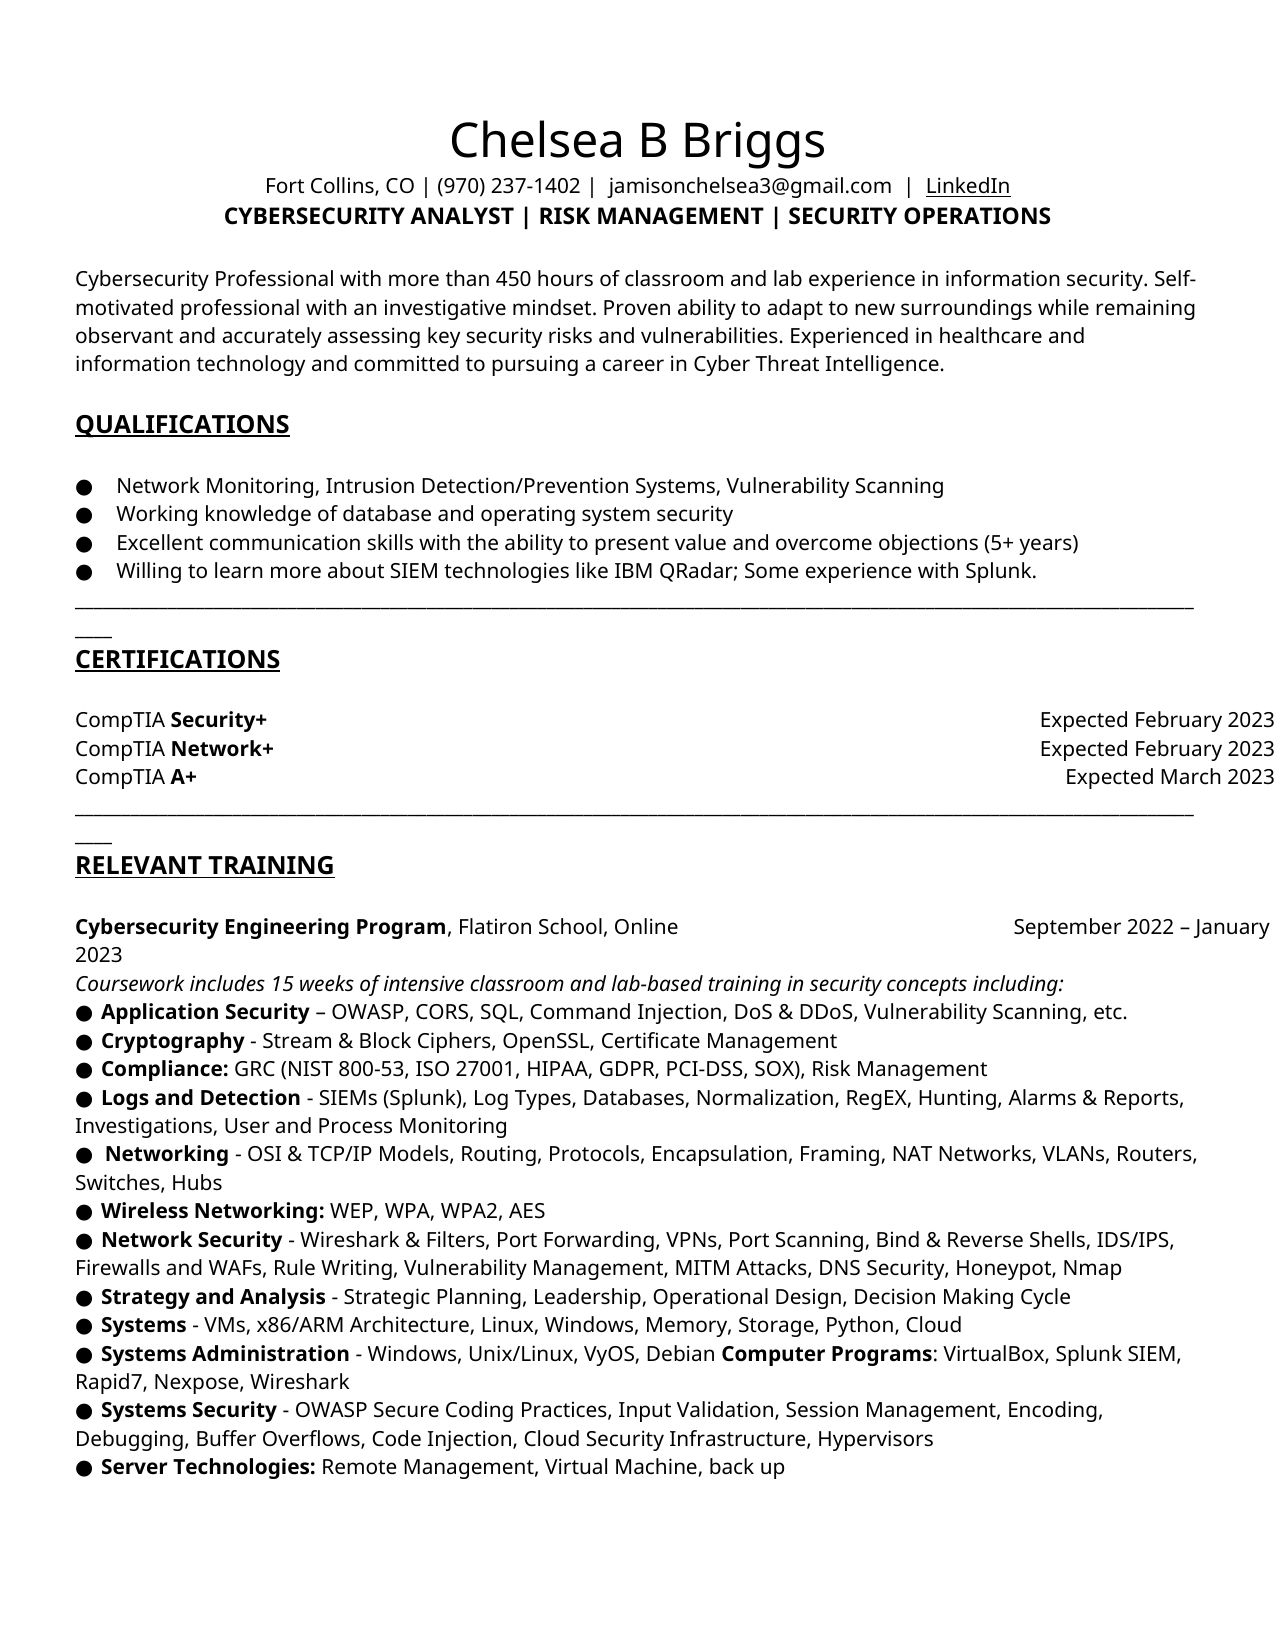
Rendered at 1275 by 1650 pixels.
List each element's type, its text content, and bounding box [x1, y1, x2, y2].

text ● Systems - VMs, x86/ARM Architecture, Linux, Windows, Memory, Storage, Python, Cloud [75, 1310, 1200, 1339]
text ● Network Monitoring, Intrusion Detection/Prevention Systems, Vulnerability Scanning [75, 471, 1200, 499]
text Cybersecurity Engineering Program, Flatiron School, Online September 2022 – January 2023 [75, 912, 1200, 969]
text ● Cryptography - Stream & Block Ciphers, OpenSSL, Certificate Management [75, 1026, 1200, 1054]
subtitle QUALIFICATIONS [75, 406, 1200, 441]
text ● Wireless Networking: WEP, WPA, WPA2, AES [75, 1196, 1200, 1225]
text ● Network Security - Wireshark & Filters, Port Forwarding, VPNs, Port Scanning, Bind & Reverse Shells, IDS/IPS, Firewalls and WAFs, Rule Writing, Vulnerability Management, MITM Attacks, DNS Security, Honeypot, Nmap [75, 1225, 1200, 1282]
text ● Application Security – OWASP, CORS, SQL, Command Injection, DoS & DDoS, Vulnerability Scanning, etc. [75, 997, 1200, 1026]
text CompTIA Network+ Expected February 2023 [75, 734, 1200, 762]
text ● Strategy and Analysis - Strategic Planning, Leadership, Operational Design, Decision Making Cycle [75, 1282, 1200, 1310]
text ● Excellent communication skills with the ability to present value and overcome objections (5+ years) [75, 528, 1200, 556]
text ● Systems Security - OWASP Secure Coding Practices, Input Validation, Session Management, Encoding, Debugging, Buffer Overflows, Code Injection, Cloud Security Infrastructure, Hypervisors [75, 1396, 1200, 1452]
text CompTIA A+ Expected March 2023 [75, 762, 1200, 791]
subtitle CERTIFICATIONS [75, 641, 1200, 675]
text ● Logs and Detection - SIEMs (Splunk), Log Types, Databases, Normalization, RegEX, Hunting, Alarms & Reports, Investigations, User and Process Monitoring [75, 1083, 1200, 1139]
subtitle RELEVANT TRAINING [75, 848, 1200, 882]
text Cybersecurity Professional with more than 450 hours of classroom and lab experience in information security. Self-motivated professional with an investigative mindset. Proven ability to adapt to new surroundings while remaining observant and accurately assessing key security risks and vulnerabilities. Experienced in healthcare and information technology and committed to pursuing a career in Cyber Threat Intelligence. [75, 264, 1200, 378]
text Chelsea B Briggs [75, 106, 1200, 172]
text ● Server Technologies: Remote Management, Virtual Machine, back up [75, 1452, 1200, 1481]
text ● Compliance: GRC (NIST 800-53, ISO 27001, HIPAA, GDPR, PCI-DSS, SOX), Risk Management [75, 1054, 1200, 1083]
subtitle CYBERSECURITY ANALYST | RISK MANAGEMENT | SECURITY OPERATIONS [75, 200, 1200, 231]
text _____________________________________________________________________________________________________________________________ [75, 791, 1200, 848]
text Fort Collins, CO | (970) 237-1402 | jamisonchelsea3@gmail.com | LinkedIn [75, 172, 1200, 200]
text _____________________________________________________________________________________________________________________________ [75, 584, 1200, 641]
text ● Systems Administration - Windows, Unix/Linux, VyOS, Debian Computer Programs: VirtualBox, Splunk SIEM, Rapid7, Nexpose, Wireshark [75, 1339, 1200, 1396]
text Coursework includes 15 weeks of intensive classroom and lab-based training in security concepts including: [75, 969, 1200, 997]
text CompTIA Security+ Expected February 2023 [75, 706, 1200, 734]
text ● Working knowledge of database and operating system security [75, 499, 1200, 528]
text ● Networking - OSI & TCP/IP Models, Routing, Protocols, Encapsulation, Framing, NAT Networks, VLANs, Routers, Switches, Hubs [75, 1139, 1200, 1196]
text ● Willing to learn more about SIEM technologies like IBM QRadar; Some experience with Splunk. [75, 556, 1200, 584]
